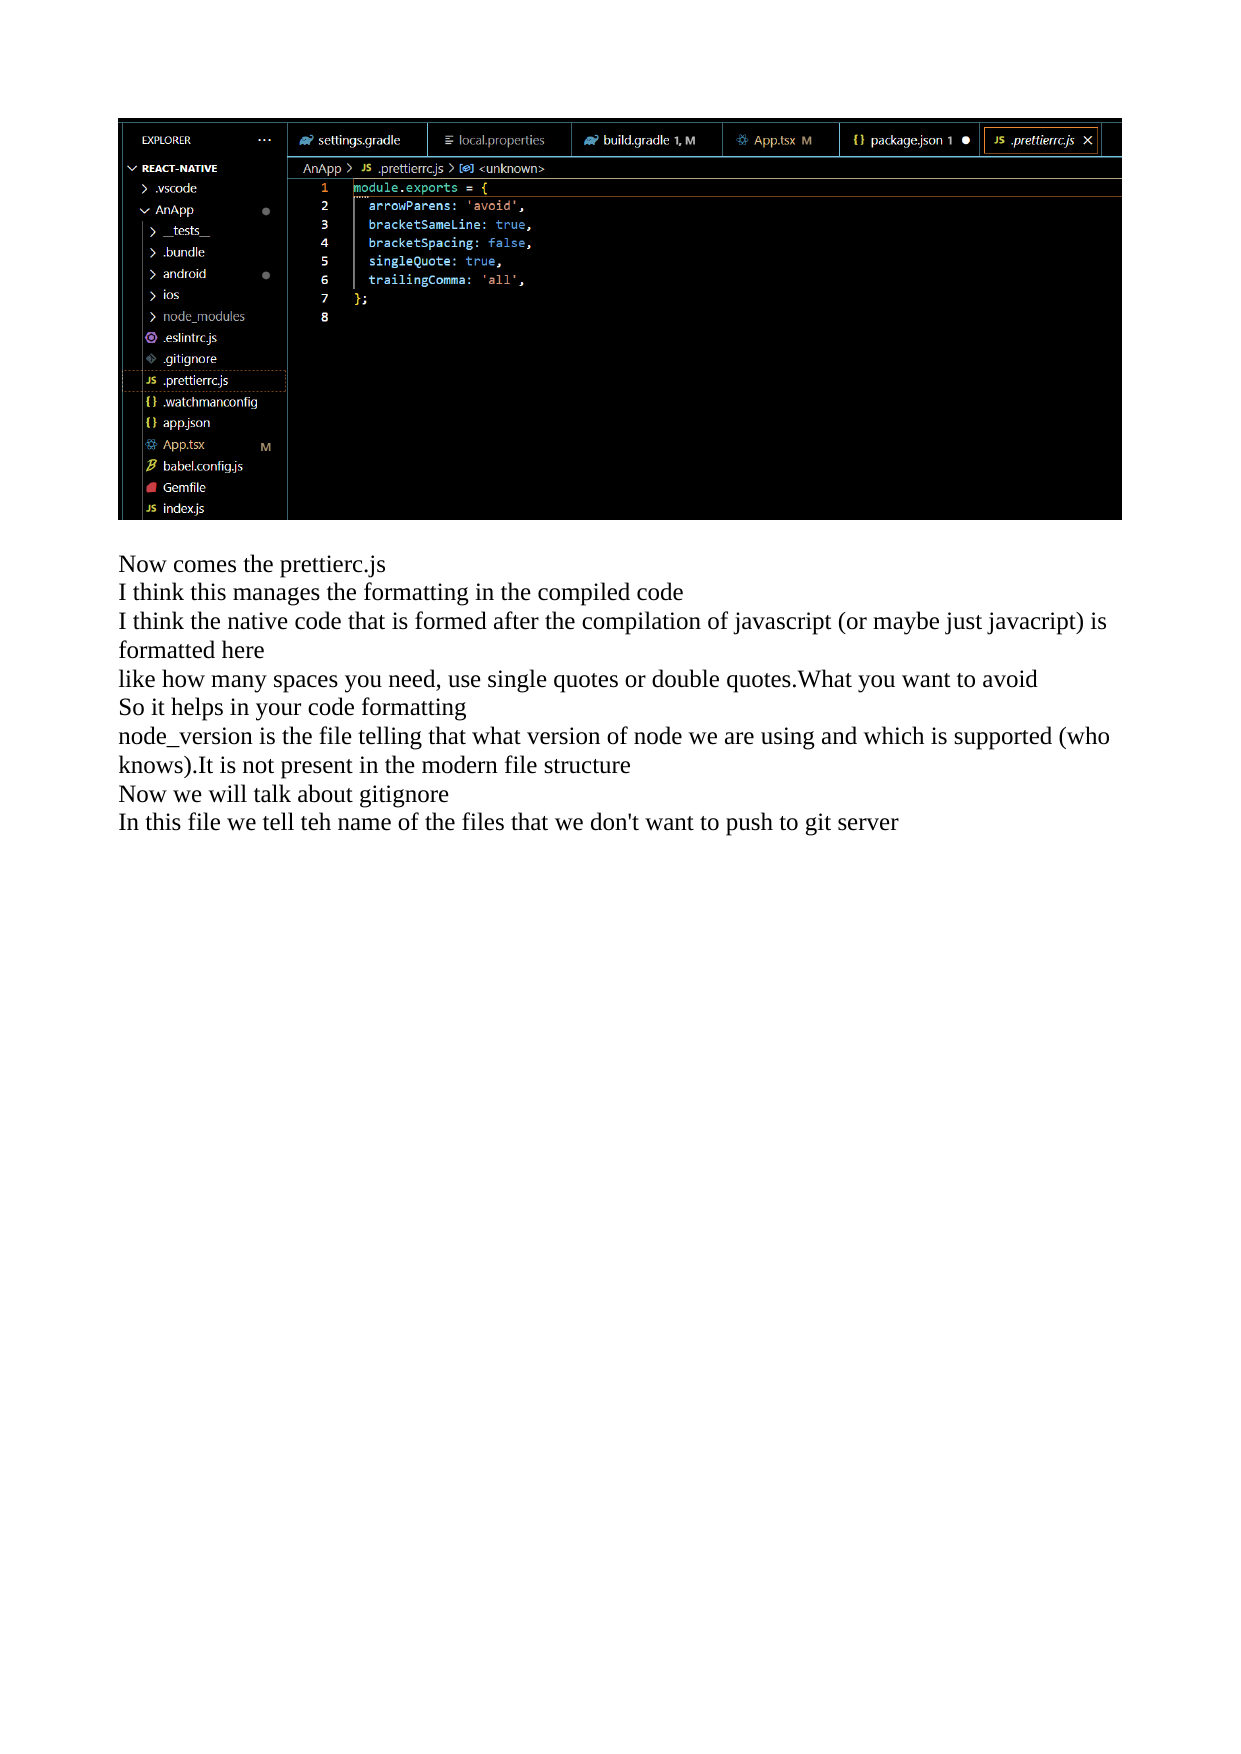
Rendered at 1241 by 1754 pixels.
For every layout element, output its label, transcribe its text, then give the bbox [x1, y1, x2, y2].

text I think this manages the formatting in the compiled code [118, 577, 1122, 606]
text So it helps in your code formatting [118, 692, 1122, 721]
text Now comes the prettierc.js [118, 549, 1122, 577]
text I think the native code that is formed after the compilation of javascript (or maybe just javacript) is formatted here [118, 606, 1122, 664]
text node_version is the file telling that what version of node we are using and which is supported (who knows).It is not present in the modern file structure [118, 721, 1122, 779]
text like how many spaces you need, use single quotes or double quotes.What you want to avoid [118, 664, 1122, 692]
text Now we will talk about gitignore [118, 779, 1122, 807]
picture [118, 118, 1122, 520]
text In this file we tell teh name of the files that we don't want to push to git server [118, 807, 1122, 836]
